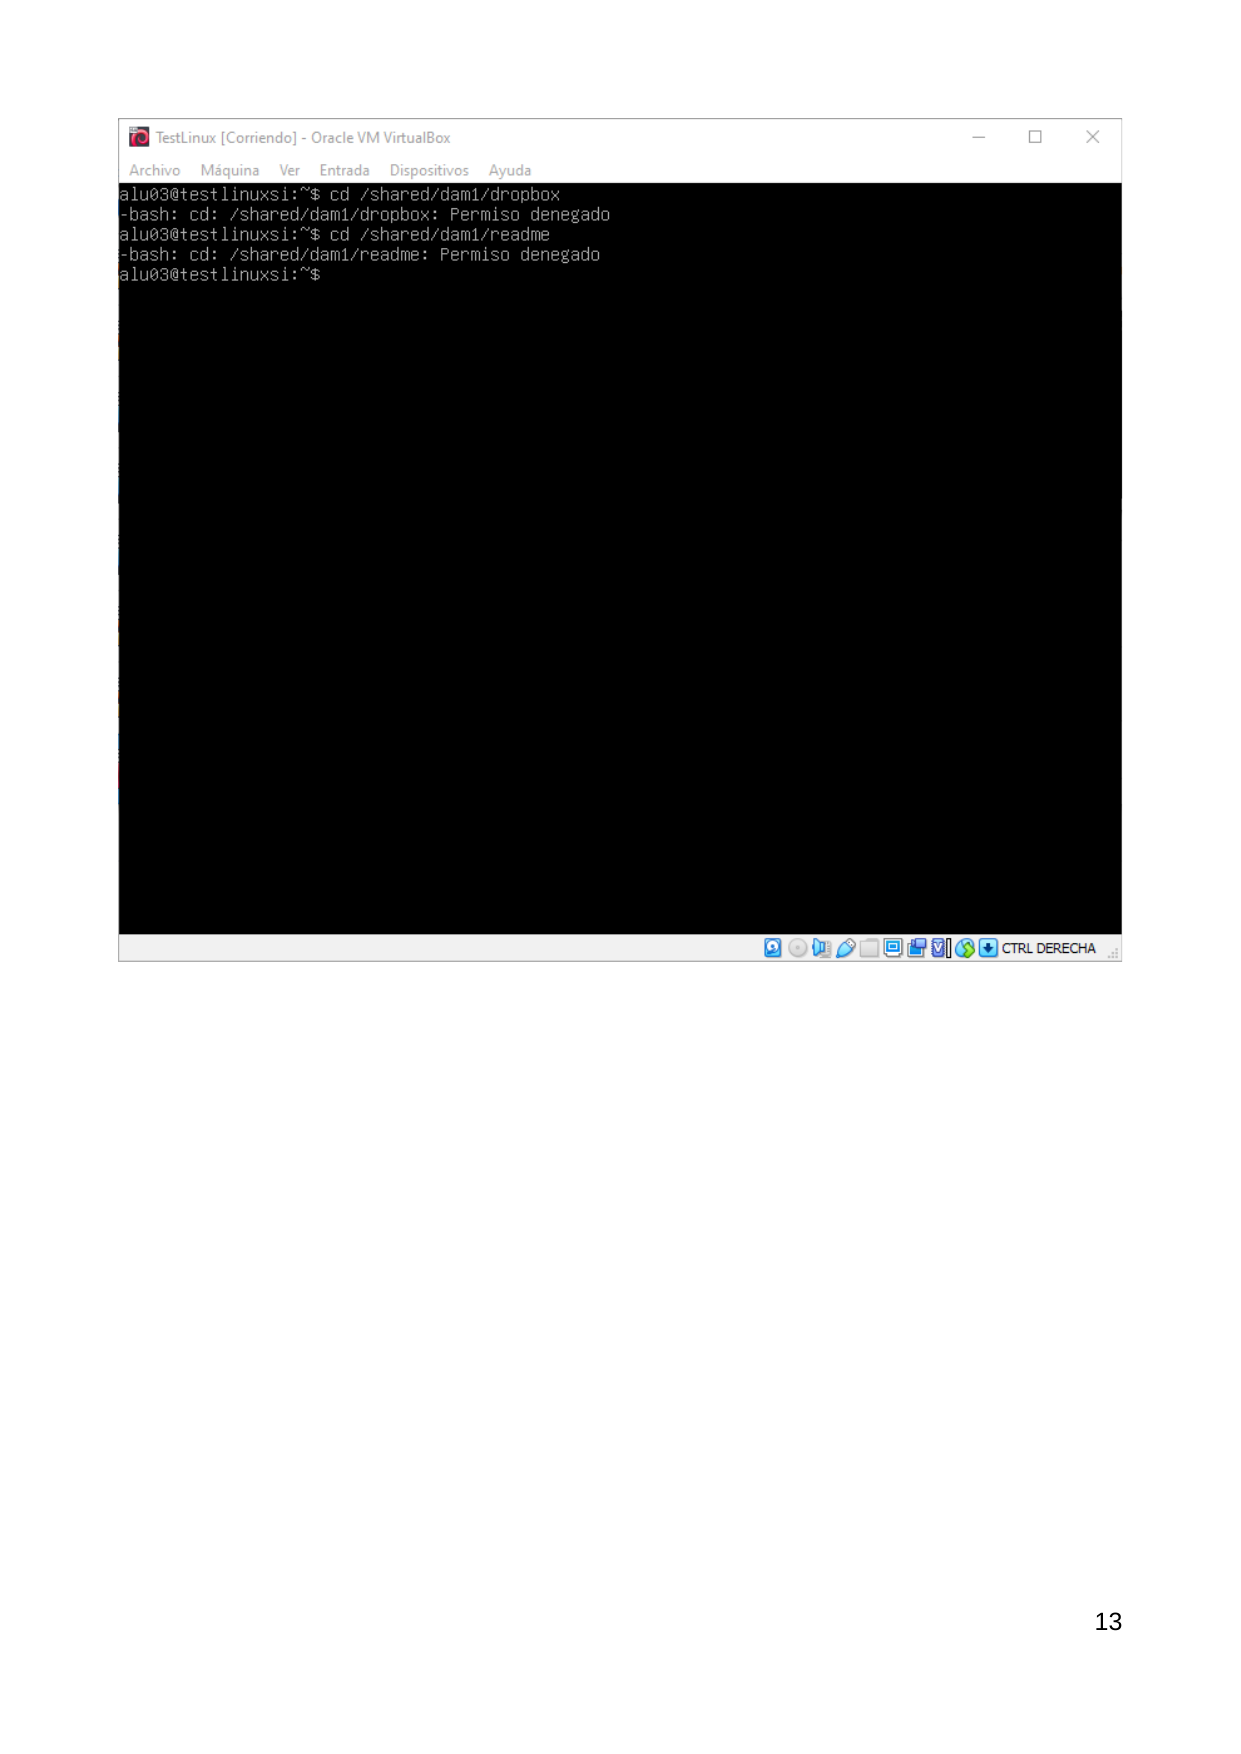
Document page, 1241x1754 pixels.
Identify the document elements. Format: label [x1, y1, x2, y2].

picture [118, 118, 1123, 962]
